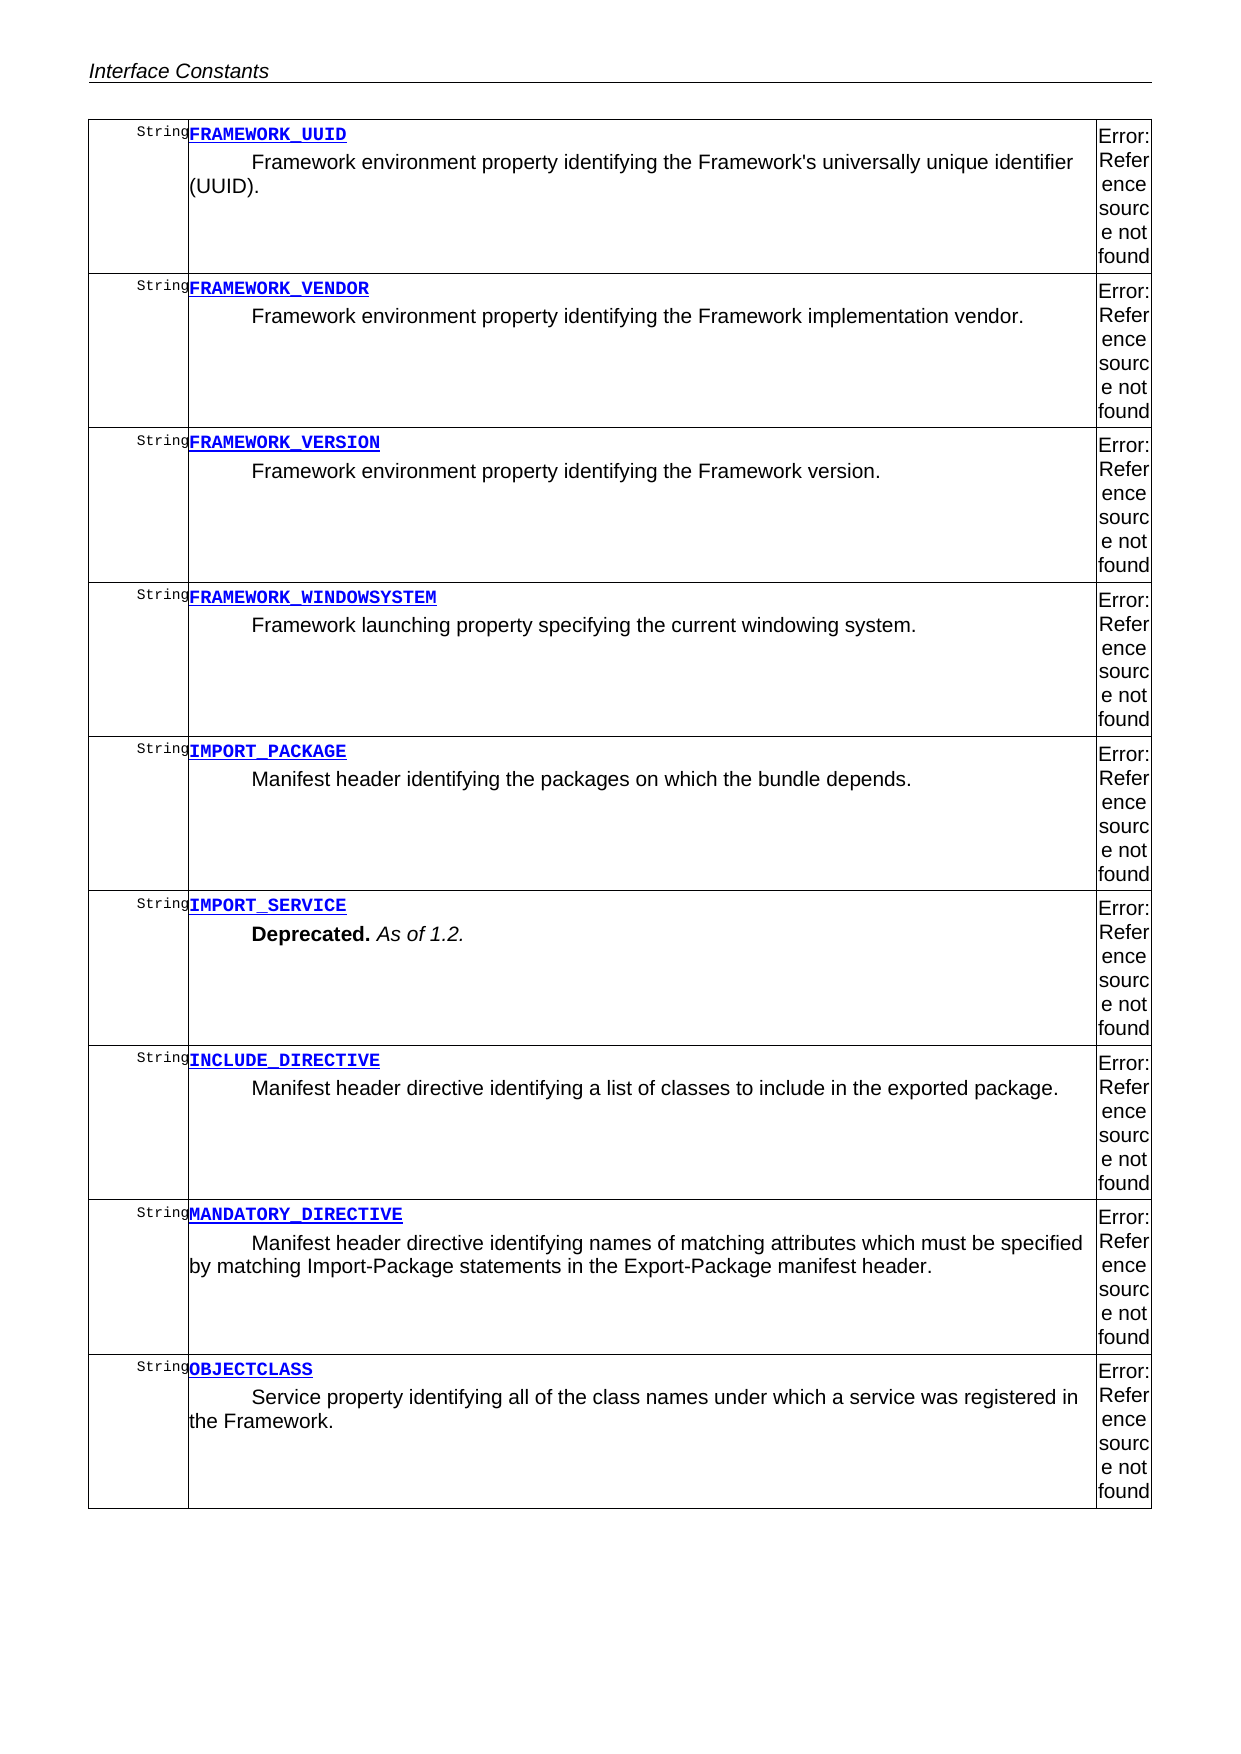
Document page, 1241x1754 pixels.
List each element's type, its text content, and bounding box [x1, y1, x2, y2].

table_cell Error: Reference source not found [1097, 1046, 1151, 1199]
table_cell FRAMEWORK_UUID Framework environment property identifying the Framework's universally unique identifier (UUID). [189, 120, 1096, 273]
table_cell IMPORT_SERVICE Deprecated. As of 1.2. [189, 891, 1096, 1045]
table_cell String [89, 428, 188, 582]
table_cell FRAMEWORK_WINDOWSYSTEM Framework launching property specifying the current windowing system. [189, 583, 1096, 736]
table_cell String [89, 737, 188, 890]
table_cell Error: Reference source not found [1097, 1200, 1151, 1353]
table_cell IMPORT_PACKAGE Manifest header identifying the packages on which the bundle depends. [189, 737, 1096, 890]
table_cell Error: Reference source not found [1097, 583, 1151, 736]
table_cell String [89, 1046, 188, 1199]
table_cell String [89, 120, 188, 273]
table_cell Error: Reference source not found [1097, 737, 1151, 890]
table_cell FRAMEWORK_VERSION Framework environment property identifying the Framework version. [189, 428, 1096, 582]
table_cell Error: Reference source not found [1097, 120, 1151, 273]
table_cell MANDATORY_DIRECTIVE Manifest header directive identifying names of matching attributes which must be specified by matching Import-Package statements in the Export-Package manifest header. [189, 1200, 1096, 1353]
table_cell Error: Reference source not found [1097, 274, 1151, 427]
table_cell String [89, 891, 188, 1045]
table_cell String [89, 274, 188, 427]
table_cell OBJECTCLASS Service property identifying all of the class names under which a service was registered in the Framework. [189, 1355, 1096, 1508]
table_cell String [89, 1355, 188, 1508]
table_cell String [89, 583, 188, 736]
table_cell Error: Reference source not found [1097, 1355, 1151, 1508]
table_cell Error: Reference source not found [1097, 428, 1151, 582]
table_cell String [89, 1200, 188, 1353]
table_cell Error: Reference source not found [1097, 891, 1151, 1045]
table_cell FRAMEWORK_VENDOR Framework environment property identifying the Framework implementation vendor. [189, 274, 1096, 427]
table_cell INCLUDE_DIRECTIVE Manifest header directive identifying a list of classes to include in the exported package. [189, 1046, 1096, 1199]
